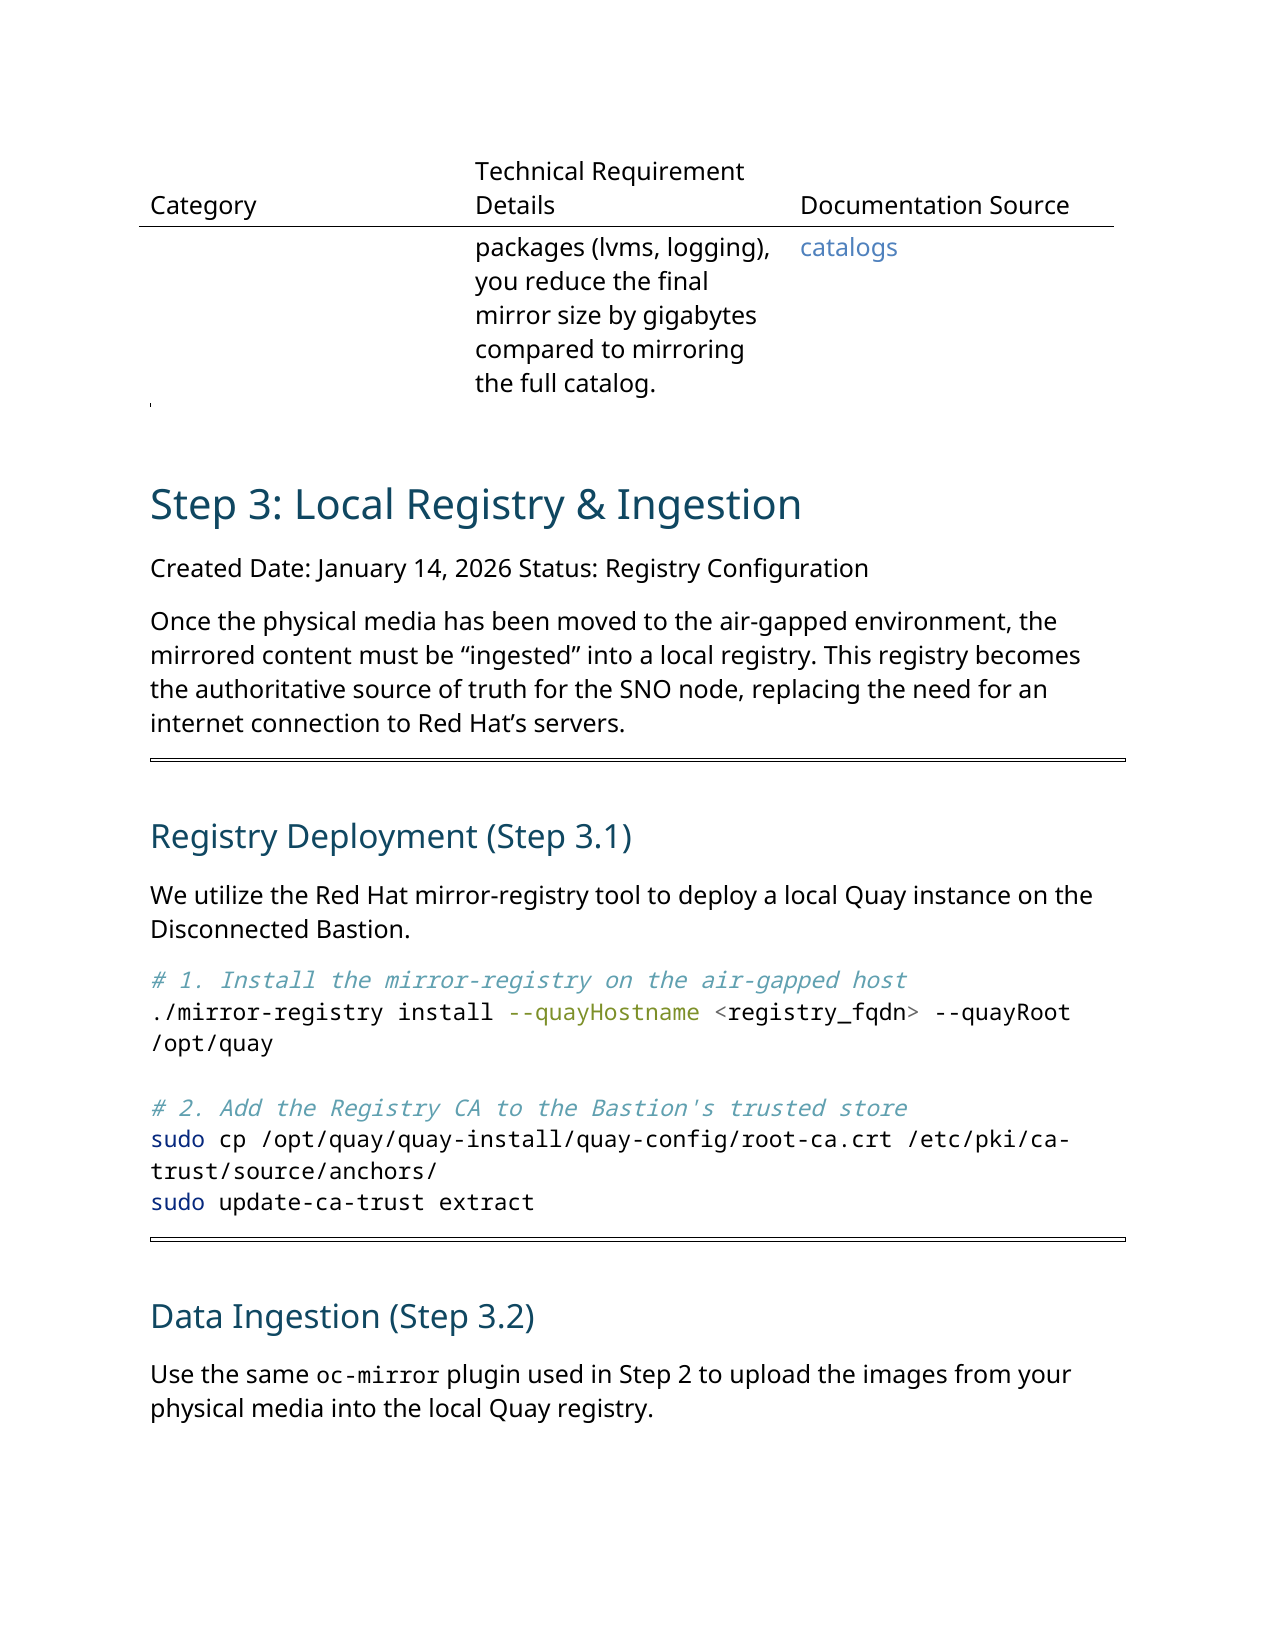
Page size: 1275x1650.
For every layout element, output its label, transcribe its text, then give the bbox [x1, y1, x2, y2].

text Use the same oc-mirror plugin used in Step 2 to upload the images from your physical media into the local Quay registry. [150, 1357, 1125, 1425]
table_cell packages (lvms, logging), you reduce the final mirror size by gigabytes compared to mirroring the full catalog. [464, 227, 789, 403]
text We utilize the Red Hat mirror-registry tool to deploy a local Quay instance on the Disconnected Bastion. [150, 877, 1125, 946]
table_header Technical Requirement Details [464, 150, 789, 226]
text # 1. Install the mirror-registry on the air-gapped host ./mirror-registry install --quayHostname <registry_fqdn> --quayRoot /opt/quay # 2. Add the Registry CA to the Bastion's trusted store sudo cp /opt/quay/quay-install/quay-config/root-ca.crt /etc/pki/ca-trust/source/anchors/ sudo update-ca-trust extract [150, 964, 1125, 1217]
subtitle Registry Deployment (Step 3.1) [150, 813, 1125, 859]
table_cell catalogs [789, 227, 1114, 403]
subtitle Step 3: Local Registry & Ingestion [150, 475, 1125, 532]
text Created Date: January 14, 2026 Status: Registry Configuration [150, 551, 1125, 584]
text Once the physical media has been moved to the air-gapped environment, the mirrored content must be “ingested” into a local registry. This registry becomes the authoritative source of truth for the SNO node, replacing the need for an internet connection to Red Hat’s servers. [150, 603, 1125, 739]
table_header Category [139, 150, 464, 226]
table_cell [139, 227, 464, 403]
table_header Documentation Source [789, 150, 1114, 226]
subtitle Data Ingestion (Step 3.2) [150, 1293, 1125, 1338]
